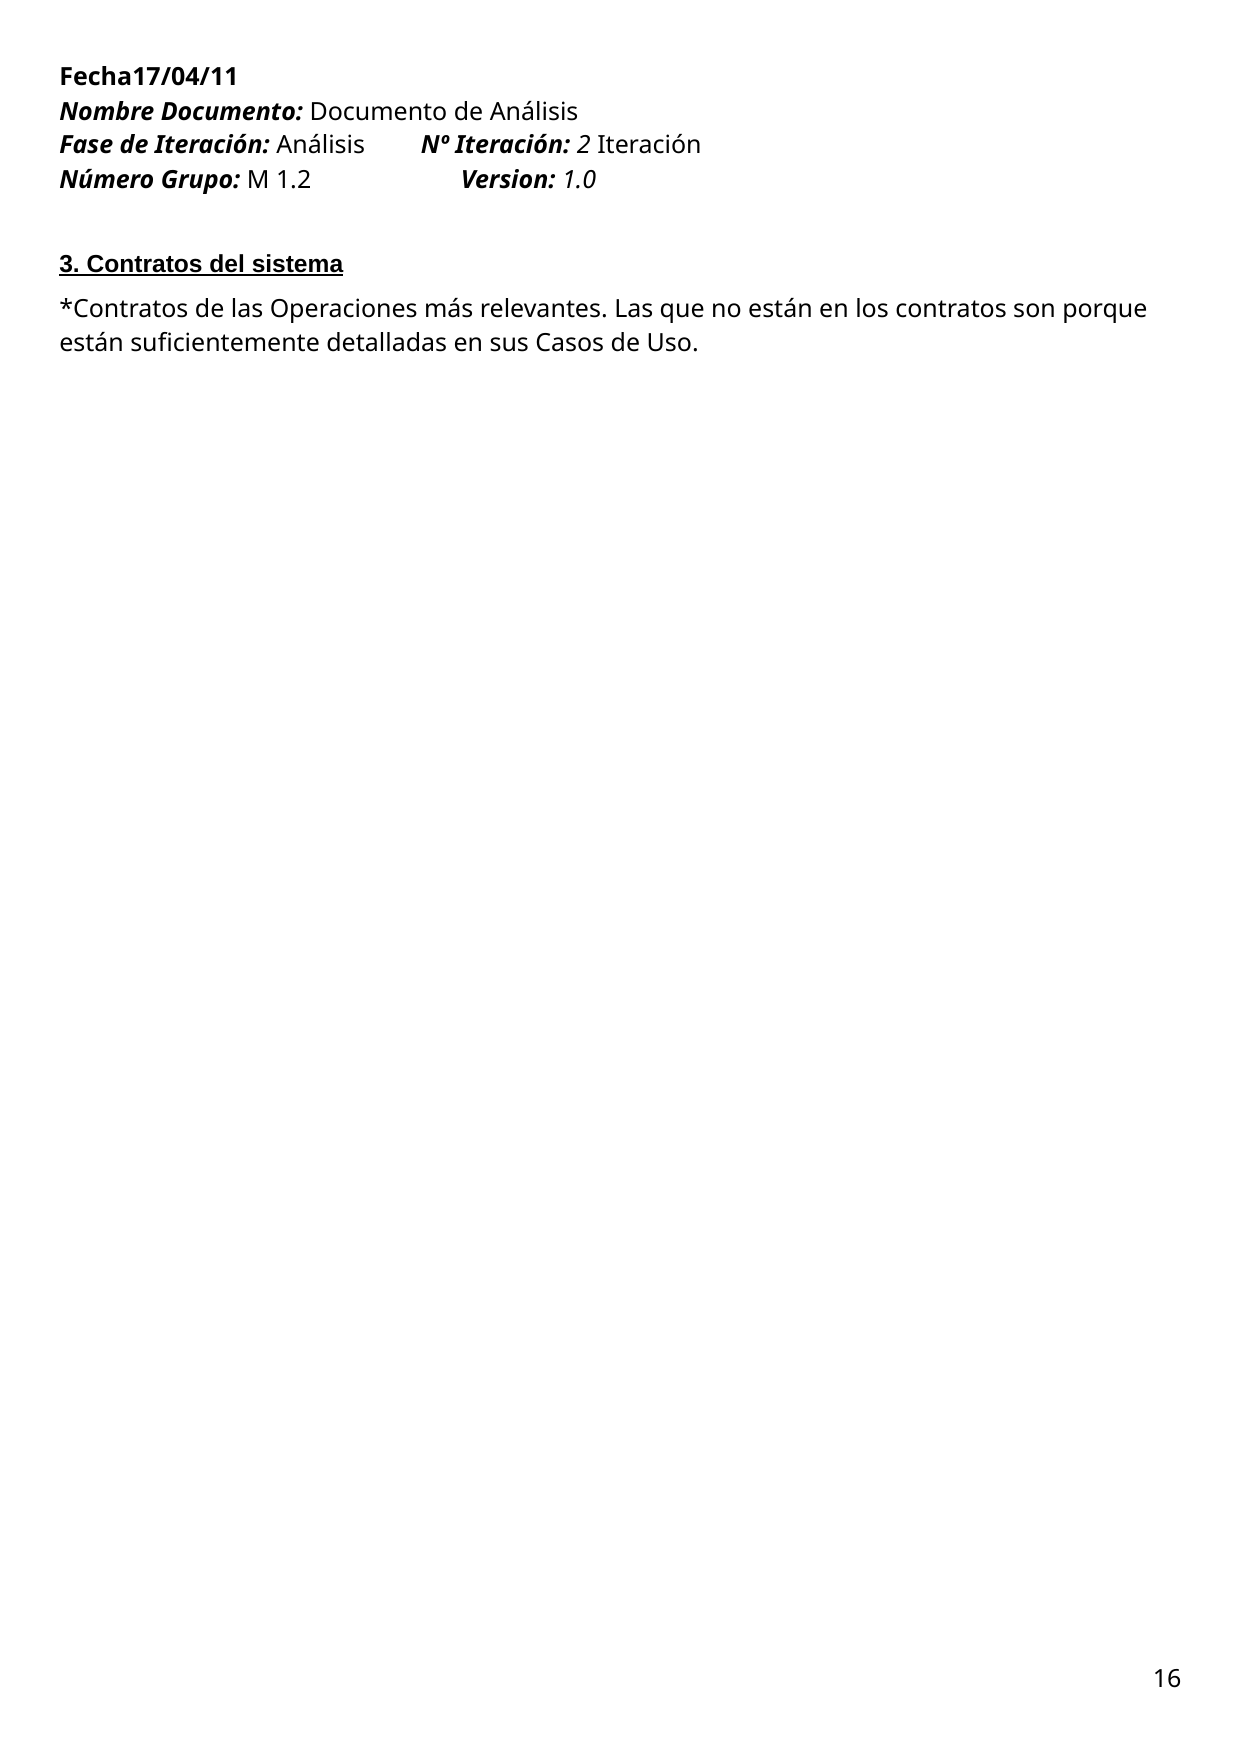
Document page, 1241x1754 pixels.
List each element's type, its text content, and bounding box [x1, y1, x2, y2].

text *Contratos de las Operaciones más relevantes. Las que no están en los contratos son porque están suficientemente detalladas en sus Casos de Uso. [59, 291, 1181, 359]
subtitle 3. Contratos del sistema [59, 250, 1181, 278]
